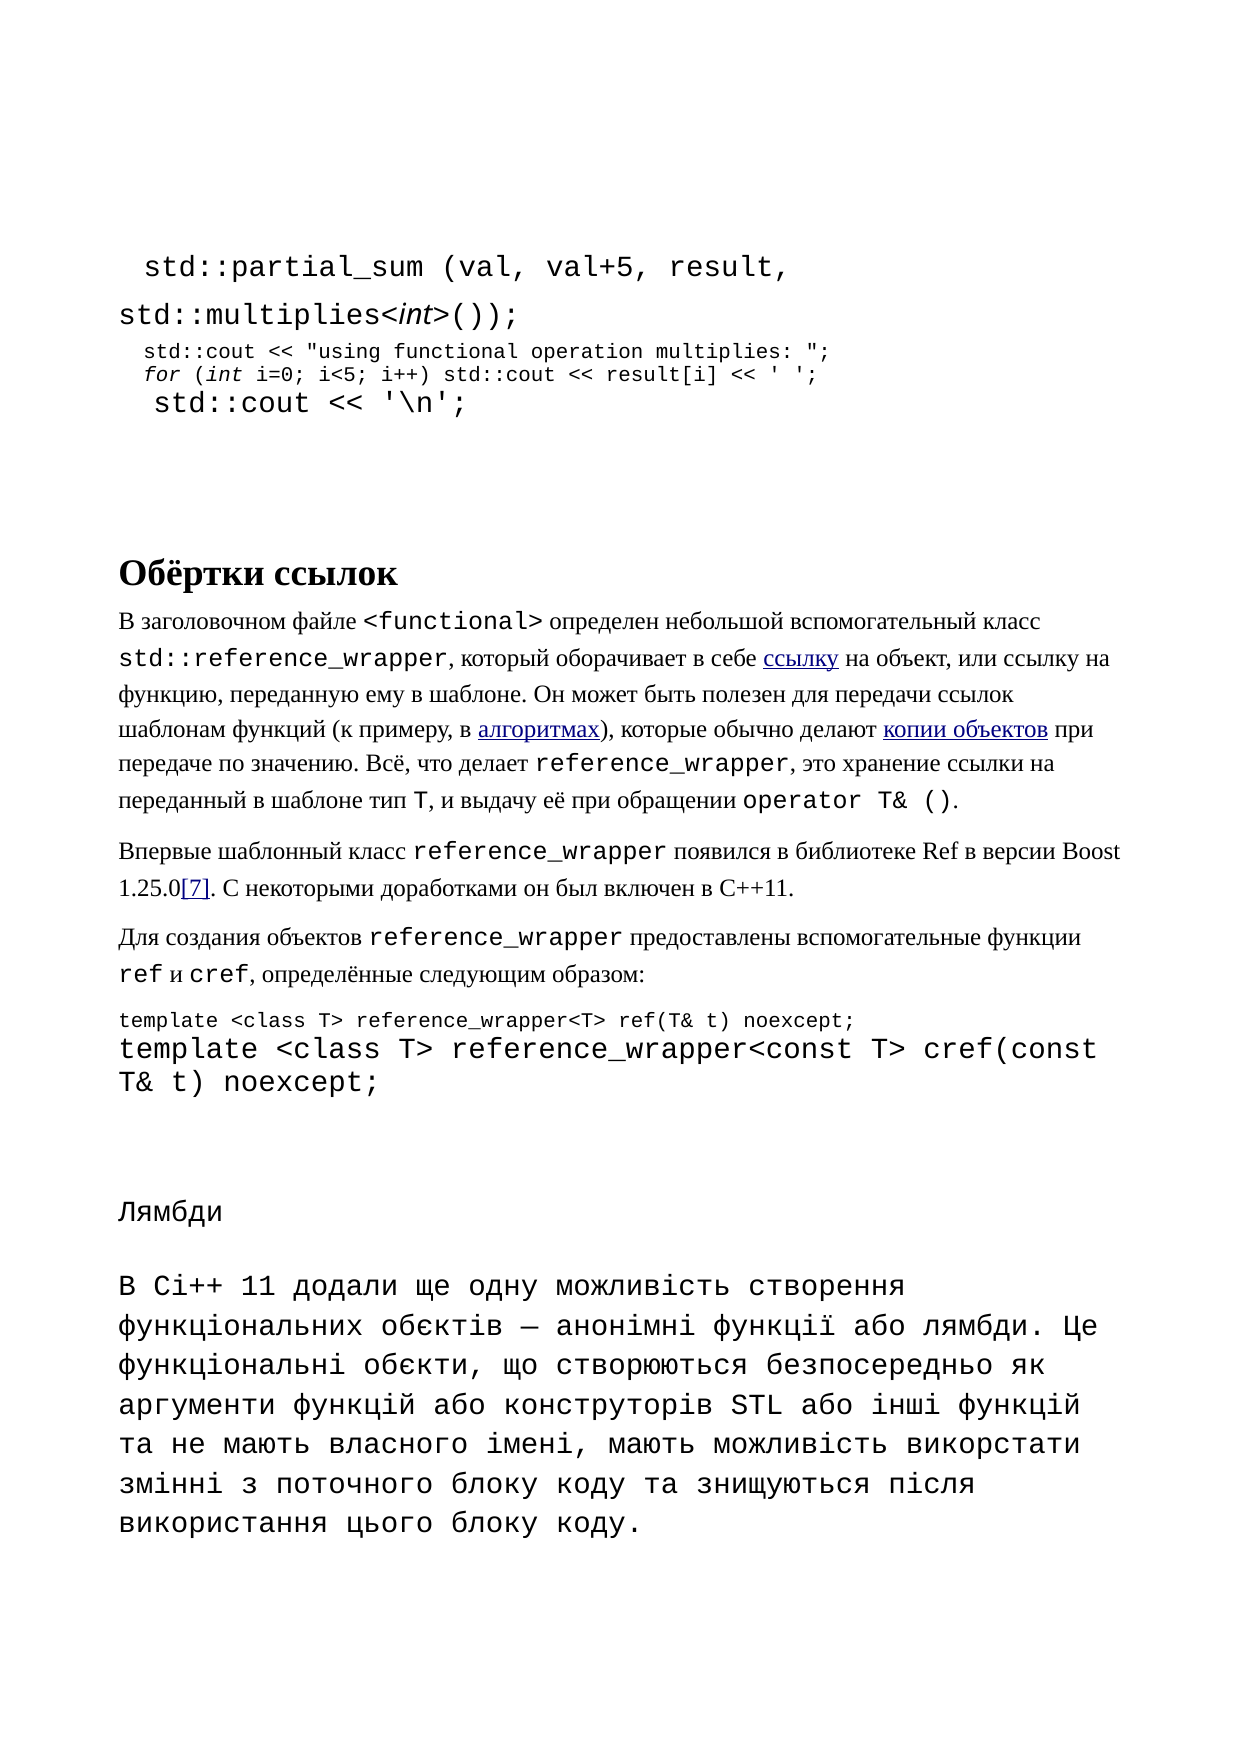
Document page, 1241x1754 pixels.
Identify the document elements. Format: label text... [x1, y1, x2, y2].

text Лямбди [118, 1197, 1122, 1231]
text Для создания объектов reference_wrapper предоставлены вспомогательные функции ref и cref, определённые следующим образом: [118, 922, 1122, 989]
text В заголовочном файле <functional> определен небольшой вспомогательный класс std::reference_wrapper, который оборачивает в себе ссылку на объект, или ссылку на функцию, переданную ему в шаблоне. Он может быть полезен для передачи ссылок шаблонам функций (к примеру, в алгоритмах), которые обычно делают копии объектов при передаче по значению. Всё, что делает reference_wrapper, это хранение ссылки на переданный в шаблоне тип T, и выдачу её при обращении operator T& (). [118, 606, 1122, 816]
text for (int i=0; i<5; i++) std::cout << result[i] << ' '; [118, 364, 1122, 388]
text template <class T> reference_wrapper<const T> cref(const T& t) noexcept; [118, 1034, 1122, 1100]
text std::partial_sum (val, val+5, result, std::multiplies<int>()); [118, 245, 1122, 333]
text Впервые шаблонный класс reference_wrapper появился в библиотеке Ref в версии Boost 1.25.0[7]. С некоторыми доработками он был включен в С++11. [118, 836, 1122, 902]
text std::cout << "using functional operation multiplies: "; [118, 341, 1122, 364]
text template <class T> reference_wrapper<T> ref(T& t) noexcept; [118, 1010, 1122, 1034]
text В Сі++ 11 додали ще одну можливість створення функціональних обєктів — анонімні функції або лямбди. Це функціональні обєкти, що створюються безпосередньо як аргументи функцій або конструторів STL або інші функцій та не мають власного імені, мають можливість викорстати змінні з поточного блоку коду та знищуються після використання цього блоку коду. [118, 1271, 1122, 1542]
subtitle Обёртки ссылок [118, 551, 1122, 594]
text std::cout << '\n'; [118, 388, 1122, 421]
